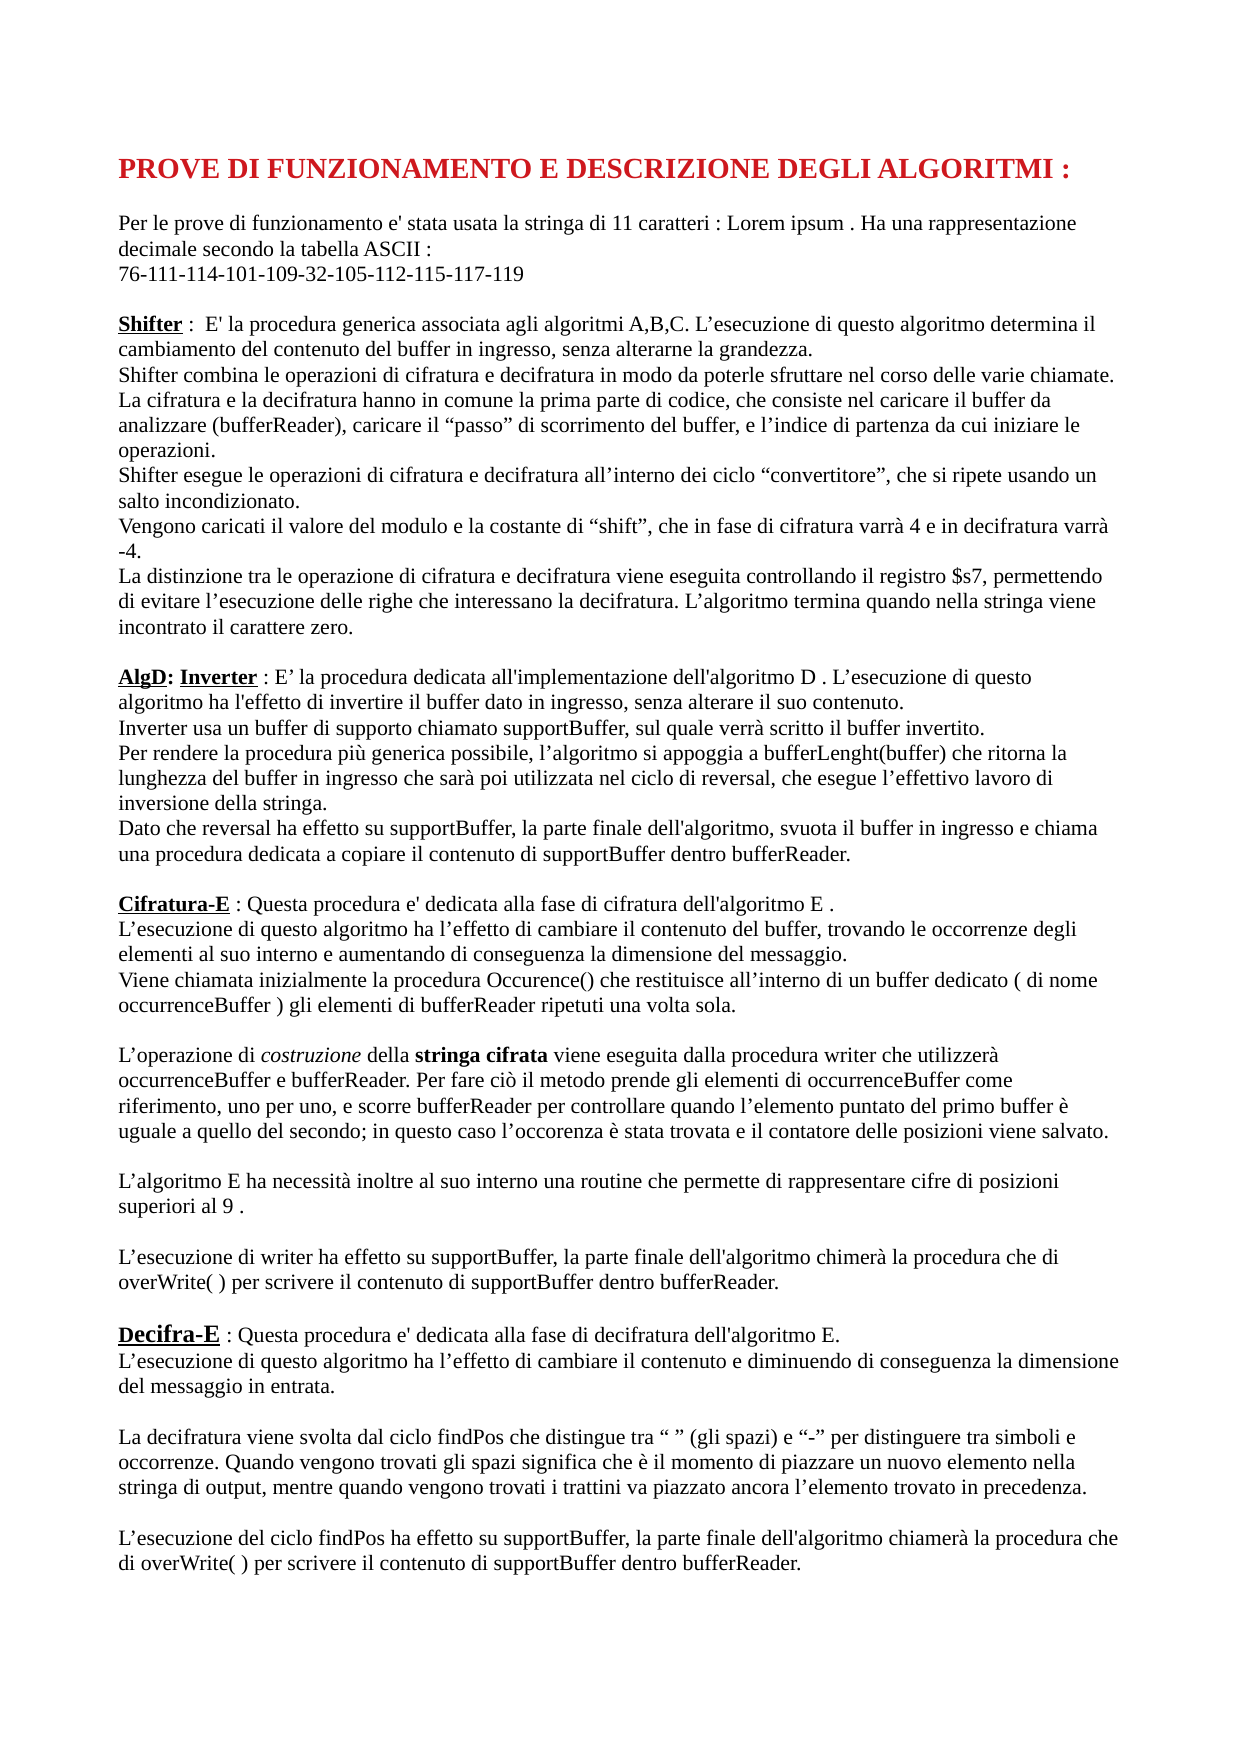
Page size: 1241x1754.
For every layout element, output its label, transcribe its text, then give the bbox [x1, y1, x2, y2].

text Vengono caricati il valore del modulo e la costante di “shift”, che in fase di cifratura varrà 4 e in decifratura varrà -4. [118, 513, 1122, 563]
text La decifratura viene svolta dal ciclo findPos che distingue tra “ ” (gli spazi) e “-” per distinguere tra simboli e occorrenze. Quando vengono trovati gli spazi significa che è il momento di piazzare un nuovo elemento nella stringa di output, mentre quando vengono trovati i trattini va piazzato ancora l’elemento trovato in precedenza. [118, 1424, 1122, 1499]
text L’esecuzione di questo algoritmo ha l’effetto di cambiare il contenuto e diminuendo di conseguenza la dimensione del messaggio in entrata. [118, 1348, 1122, 1399]
text La distinzione tra le operazione di cifratura e decifratura viene eseguita controllando il registro $s7, permettendo di evitare l’esecuzione delle righe che interessano la decifratura. L’algoritmo termina quando nella stringa viene incontrato il carattere zero. [118, 563, 1122, 639]
text L’esecuzione del ciclo findPos ha effetto su supportBuffer, la parte finale dell'algoritmo chiamerà la procedura che di overWrite( ) per scrivere il contenuto di supportBuffer dentro bufferReader. [118, 1525, 1122, 1575]
text Decifra-E : Questa procedura e' dedicata alla fase di decifratura dell'algoritmo E. [118, 1294, 1122, 1348]
text PROVE DI FUNZIONAMENTO E DESCRIZIONE DEGLI ALGORITMI : [118, 152, 1122, 185]
text L’esecuzione di questo algoritmo ha l’effetto di cambiare il contenuto del buffer, trovando le occorrenze degli elementi al suo interno e aumentando di conseguenza la dimensione del messaggio. Viene chiamata inizialmente la procedura Occurence() che restituisce all’interno di un buffer dedicato ( di nome occurrenceBuffer ) gli elementi di bufferReader ripetuti una volta sola. [118, 916, 1122, 1017]
text La cifratura e la decifratura hanno in comune la prima parte di codice, che consiste nel caricare il buffer da analizzare (bufferReader), caricare il “passo” di scorrimento del buffer, e l’indice di partenza da cui iniziare le operazioni. [118, 387, 1122, 462]
text Dato che reversal ha effetto su supportBuffer, la parte finale dell'algoritmo, svuota il buffer in ingresso e chiama una procedura dedicata a copiare il contenuto di supportBuffer dentro bufferReader. [118, 815, 1122, 866]
text Shifter esegue le operazioni di cifratura e decifratura all’interno dei ciclo “convertitore”, che si ripete usando un salto incondizionato. [118, 462, 1122, 513]
text Shifter : E' la procedura generica associata agli algoritmi A,B,C. L’esecuzione di questo algoritmo determina il cambiamento del contenuto del buffer in ingresso, senza alterarne la grandezza. Shifter combina le operazioni di cifratura e decifratura in modo da poterle sfruttare nel corso delle varie chiamate. [118, 311, 1122, 387]
text L’esecuzione di writer ha effetto su supportBuffer, la parte finale dell'algoritmo chimerà la procedura che di overWrite( ) per scrivere il contenuto di supportBuffer dentro bufferReader. [118, 1244, 1122, 1294]
text Cifratura-E : Questa procedura e' dedicata alla fase di cifratura dell'algoritmo E . [118, 891, 1122, 916]
text L’algoritmo E ha necessità inoltre al suo interno una routine che permette di rappresentare cifre di posizioni superiori al 9 . [118, 1168, 1122, 1219]
text Per le prove di funzionamento e' stata usata la stringa di 11 caratteri : Lorem ipsum . Ha una rappresentazione decimale secondo la tabella ASCII : 76-111-114-101-109-32-105-112-115-117-119 [118, 185, 1122, 286]
text AlgD: Inverter : E’ la procedura dedicata all'implementazione dell'algoritmo D . L’esecuzione di questo algoritmo ha l'effetto di invertire il buffer dato in ingresso, senza alterare il suo contenuto. Inverter usa un buffer di supporto chiamato supportBuffer, sul quale verrà scritto il buffer invertito. Per rendere la procedura più generica possibile, l’algoritmo si appoggia a bufferLenght(buffer) che ritorna la lunghezza del buffer in ingresso che sarà poi utilizzata nel ciclo di reversal, che esegue l’effettivo lavoro di inversione della stringa. [118, 664, 1122, 815]
text L’operazione di costruzione della stringa cifrata viene eseguita dalla procedura writer che utilizzerà occurrenceBuffer e bufferReader. Per fare ciò il metodo prende gli elementi di occurrenceBuffer come riferimento, uno per uno, e scorre bufferReader per controllare quando l’elemento puntato del primo buffer è uguale a quello del secondo; in questo caso l’occorenza è stata trovata e il contatore delle posizioni viene salvato. [118, 1017, 1122, 1143]
